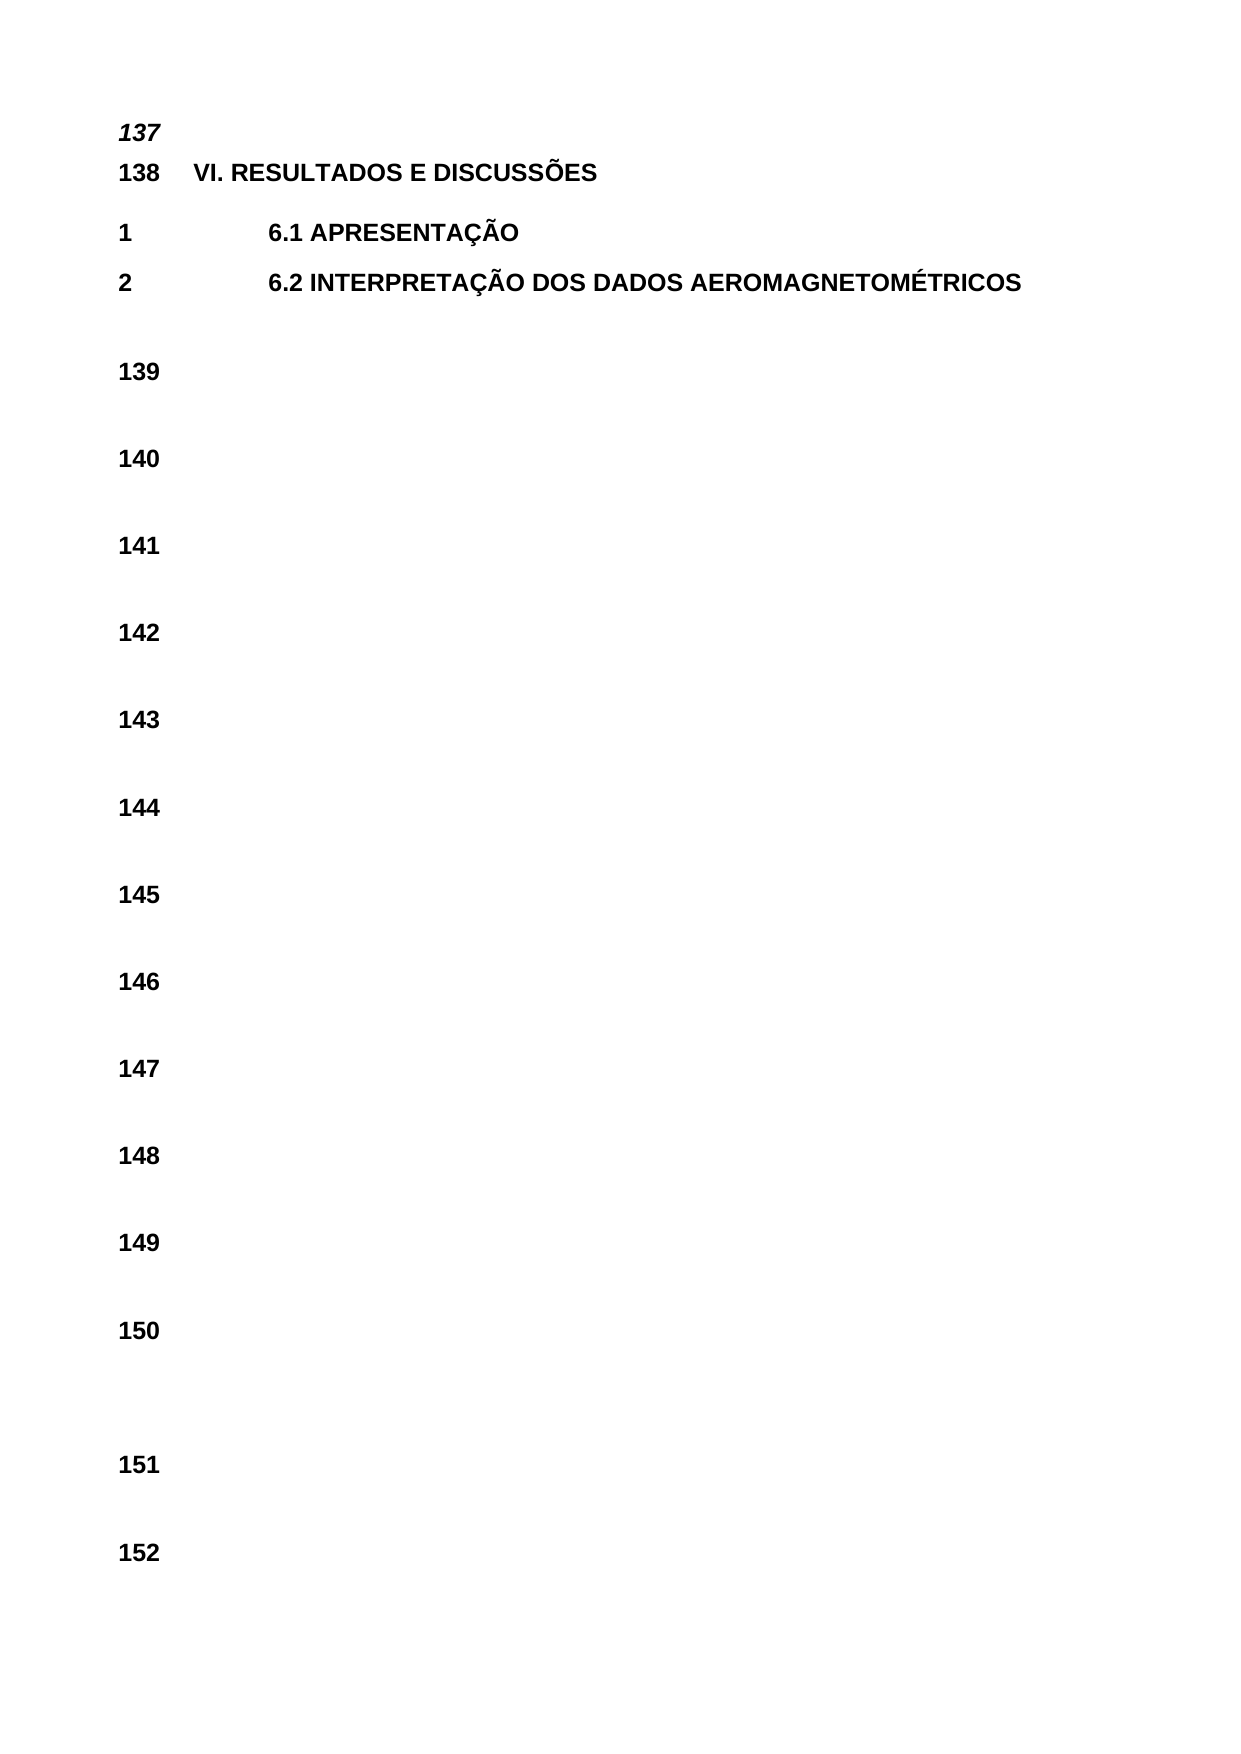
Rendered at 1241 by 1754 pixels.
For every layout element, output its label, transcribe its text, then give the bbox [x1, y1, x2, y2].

subtitle VI. RESULTADOS E DISCUSSÕES [118, 158, 1122, 186]
subtitle 6.2 INTERPRETAÇÃO DOS DADOS AEROMAGNETOMÉTRICOS [118, 268, 1122, 296]
subtitle 6.1 APRESENTAÇÃO [118, 218, 1122, 247]
